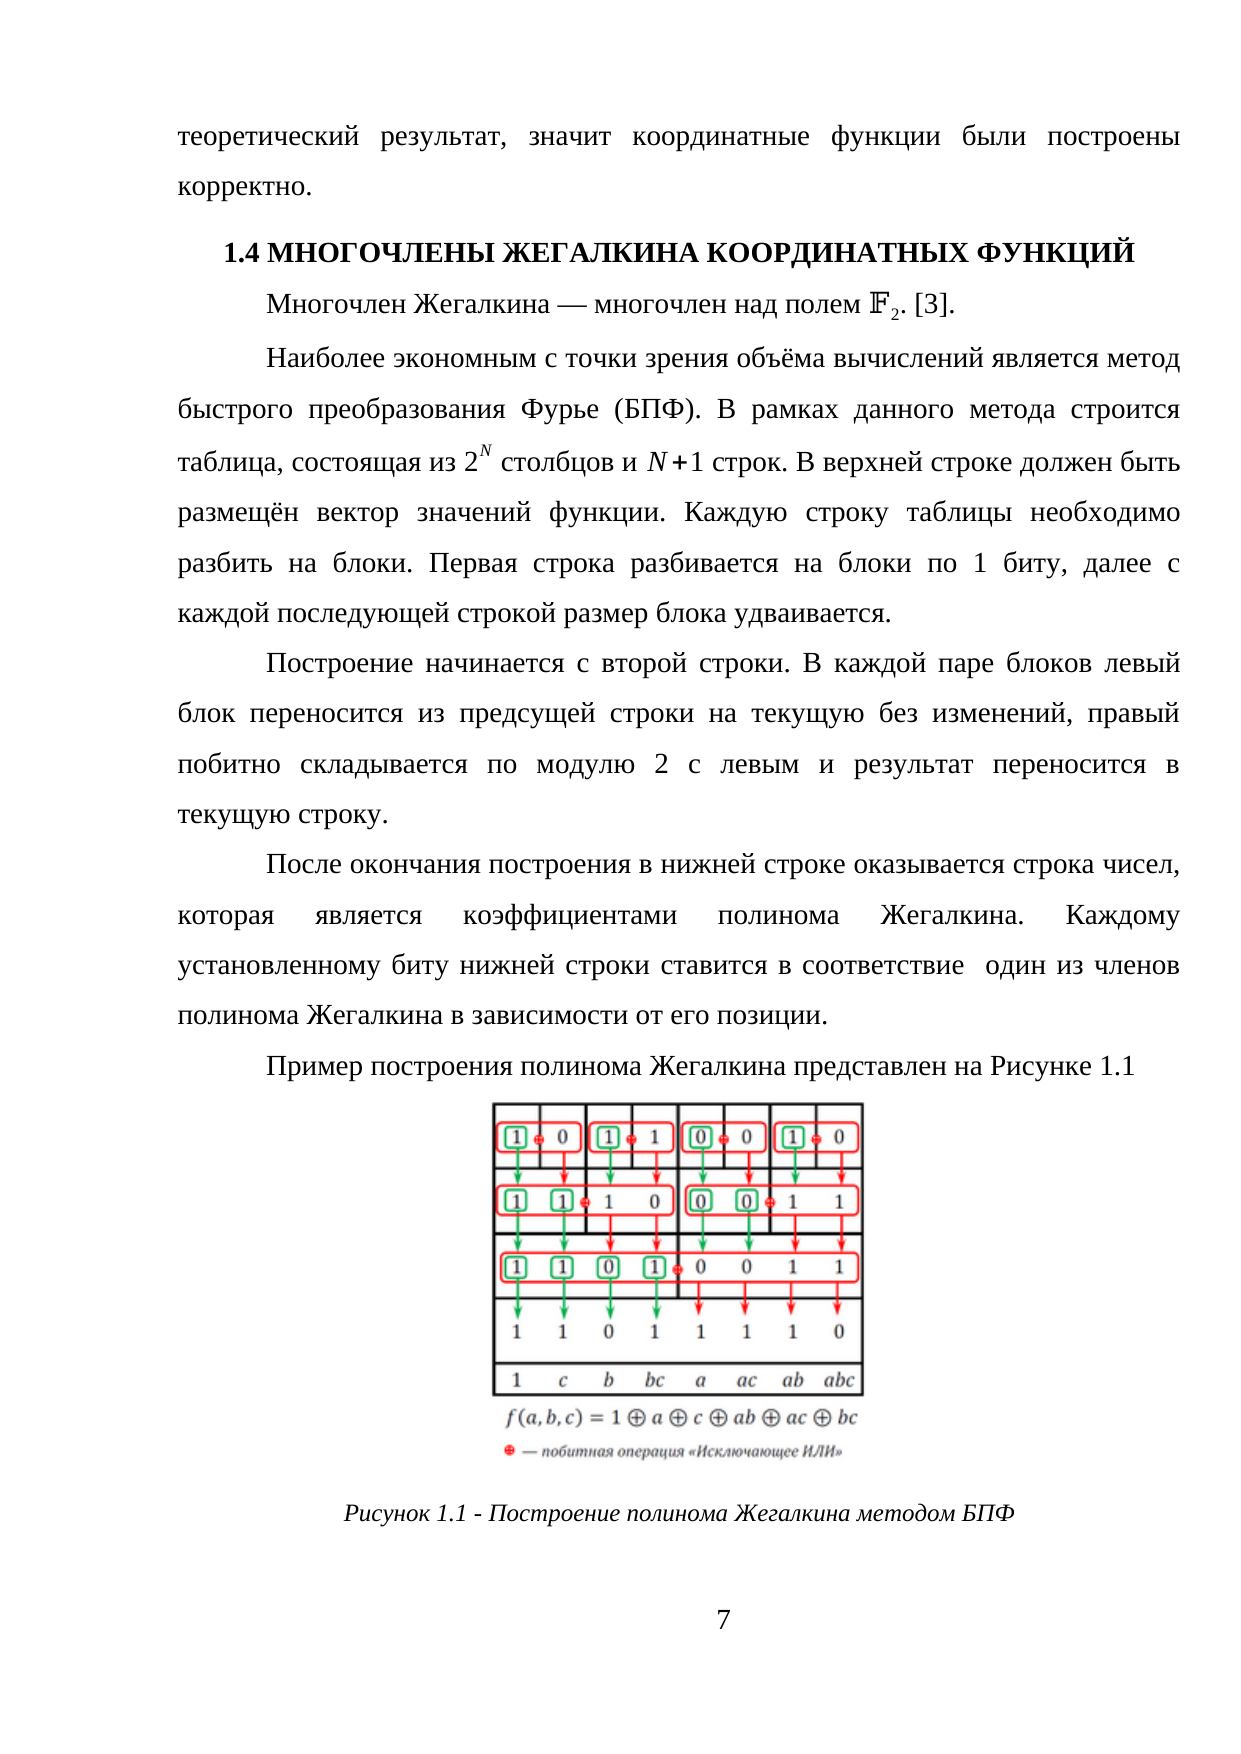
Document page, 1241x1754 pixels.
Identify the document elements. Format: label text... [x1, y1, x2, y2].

text После окончания построения в нижней строке оказывается строка чисел, которая является коэффициентами полинома Жегалкина. Каждому установленному биту нижней строки ставится в соответствие один из членов полинома Жегалкина в зависимости от его позиции. [177, 847, 1181, 1031]
text Построение начинается с второй строки. В каждой паре блоков левый блок переносится из предсущей строки на текущую без изменений, правый побитно складывается по модулю 2 с левым и результат переносится в текущую строку. [177, 645, 1181, 830]
picture [483, 1098, 875, 1467]
text Многочлен Жегалкина — многочлен над полем . [3]. [177, 286, 1181, 324]
text Пример построения полинома Жегалкина представлен на Рисунке 1.1 [177, 1048, 1181, 1081]
text Наиболее экономным с точки зрения объёма вычислений является метод быстрого преобразования Фурье (БПФ). В рамках данного метода строится таблица, состоящая из столбцов и строк. В верхней строке должен быть размещён вектор значений функции. Каждую строку таблицы необходимо разбить на блоки. Первая строка разбивается на блоки по 1 биту, далее с каждой последующей строкой размер блока удваивается. [177, 340, 1181, 628]
text Рисунок 1.1 - Построение полинома Жегалкина методом БПФ [177, 1098, 1181, 1527]
text Вес булевой функции - количество единиц в её векторе значений. Так как подстановка по определению является биекцией, то все выходные значения из достигаются по одному разу. Следовательно, каждая координатная функция будет иметь вес, равный половине всех возможных входов, то есть . Расчёты подтвердили данный теоретический результат, значит координатные функции были построены корректно. [177, 118, 1181, 202]
subtitle 1.4 МНОГОЧЛЕНЫ ЖЕГАЛКИНА КООРДИНАТНЫХ ФУНКЦИЙ [177, 235, 1181, 269]
